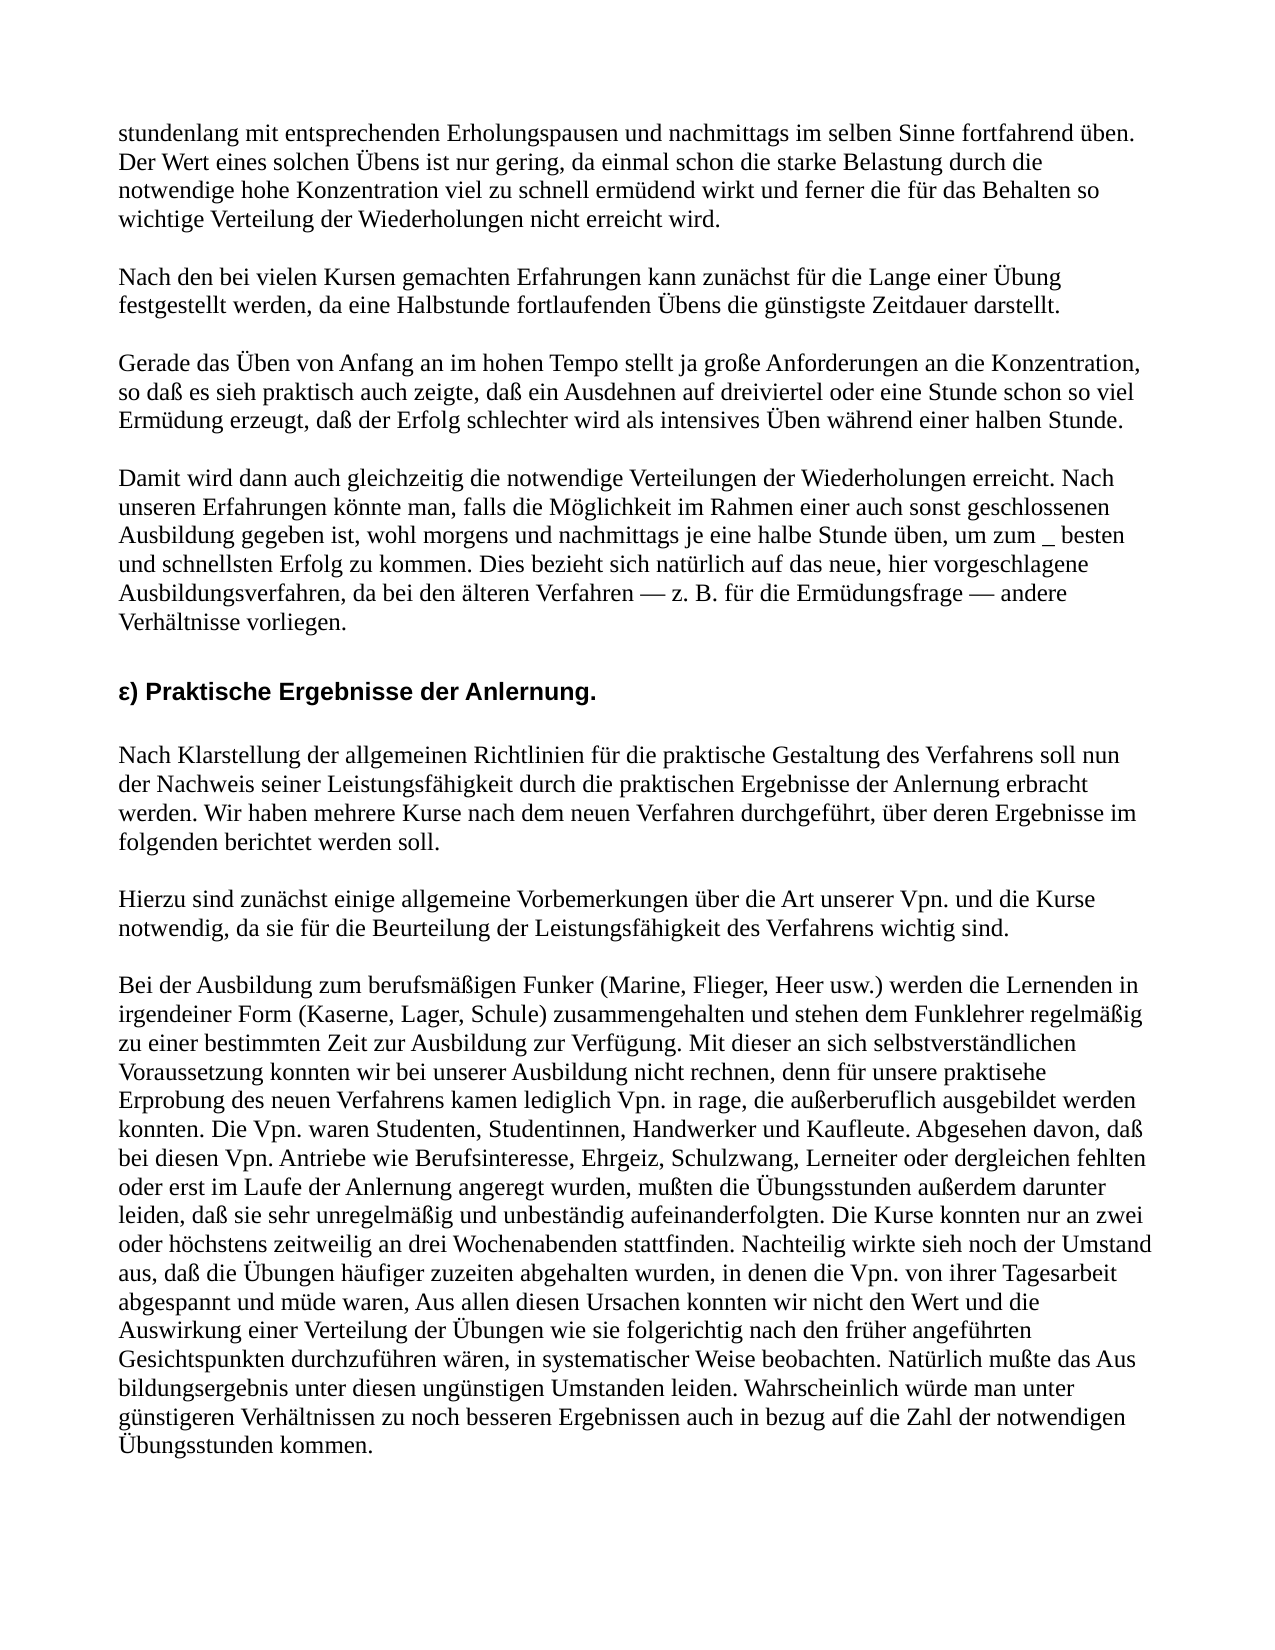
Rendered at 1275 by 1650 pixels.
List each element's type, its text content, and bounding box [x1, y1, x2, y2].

text Nach Klarstellung der allgemeinen Richtlinien für die praktische Gestaltung des Verfahrens soll nun der Nachweis seiner Leistungsfähigkeit durch die praktischen Ergebnisse der Anlernung erbracht werden. Wir haben mehrere Kurse nach dem neuen Verfahren durchgeführt, über deren Ergebnisse im folgenden berichtet werden soll. [118, 741, 1157, 856]
text Nach den bei vielen Kursen gemachten Erfahrungen kann zunächst für die Lange einer Übung festgestellt werden, da eine Halbstunde fortlaufenden Übens die günstigste Zeitdauer darstellt. [118, 262, 1157, 319]
text Hierzu sind zunächst einige allgemeine Vorbemerkungen über die Art unserer Vpn. und die Kurse notwendig, da sie für die Beurteilung der Leistungsfähigkeit des Verfahrens wichtig sind. [118, 884, 1157, 942]
text Bei der Ausbildung zum berufsmäßigen Funker (Marine, Flieger, Heer usw.) werden die Lernenden in irgendeiner Form (Kaserne, Lager, Schule) zusammengehalten und stehen dem Funklehrer regelmäßig zu einer bestimmten Zeit zur Ausbildung zur Verfügung. Mit dieser an sich selbstverständlichen Voraussetzung konnten wir bei unserer Ausbildung nicht rechnen, denn für unsere praktisehe Erprobung des neuen Verfahrens kamen lediglich Vpn. in rage, die außerberuflich ausgebildet werden konnten. Die Vpn. waren Studenten, Studentinnen, Handwerker und Kaufleute. Abgesehen davon, daß bei diesen Vpn. Antriebe wie Berufsinteresse, Ehrgeiz, Schulzwang, Lerneiter oder dergleichen fehlten oder erst im Laufe der Anlernung angeregt wurden, mußten die Übungsstunden außerdem darunter leiden, daß sie sehr unregelmäßig und unbeständig aufeinanderfolgten. Die Kurse konnten nur an zwei oder höchstens zeitweilig an drei Wochenabenden stattfinden. Nachteilig wirkte sieh noch der Umstand aus, daß die Übungen häufiger zuzeiten abgehalten wurden, in denen die Vpn. von ihrer Tagesarbeit abgespannt und müde waren, Aus allen diesen Ursachen konnten wir nicht den Wert und die Auswirkung einer Verteilung der Übungen wie sie folgerichtig nach den früher angeführten Gesichtspunkten durchzuführen wären, in systematischer Weise beobachten. Natürlich mußte das Aus bildungsergebnis unter diesen ungünstigen Umstanden leiden. Wahrscheinlich würde man unter günstigeren Verhältnissen zu noch besseren Ergebnissen auch in bezug auf die Zahl der notwendigen Übungsstunden kommen. [118, 971, 1157, 1459]
text Damit wird dann auch gleichzeitig die notwendige Verteilungen der Wiederholungen erreicht. Nach unseren Erfahrungen könnte man, falls die Möglichkeit im Rahmen einer auch sonst geschlossenen Ausbildung gegeben ist, wohl morgens und nachmittags je eine halbe Stunde üben, um zum _ besten und schnellsten Erfolg zu kommen. Dies bezieht sich natürlich auf das neue, hier vorgeschlagene Ausbildungsverfahren, da bei den älteren Verfahren — z. B. für die Ermüdungsfrage — andere Verhältnisse vorliegen. [118, 463, 1157, 636]
subtitle ε) Praktische Ergebnisse der Anlernung. [118, 677, 1157, 706]
text Gerade das Üben von Anfang an im hohen Tempo stellt ja große Anforderungen an die Konzentration, so daß es sieh praktisch auch zeigte, daß ein Ausdehnen auf dreiviertel oder eine Stunde schon so viel Ermüdung erzeugt, daß der Erfolg schlechter wird als intensives Üben während einer halben Stunde. [118, 348, 1157, 434]
text stundenlang mit entsprechenden Erholungspausen und nachmittags im selben Sinne fortfahrend üben. Der Wert eines solchen Übens ist nur gering, da einmal schon die starke Belastung durch die notwendige hohe Konzentration viel zu schnell ermüdend wirkt und ferner die für das Behalten so wichtige Verteilung der Wiederholungen nicht erreicht wird. [118, 118, 1157, 233]
